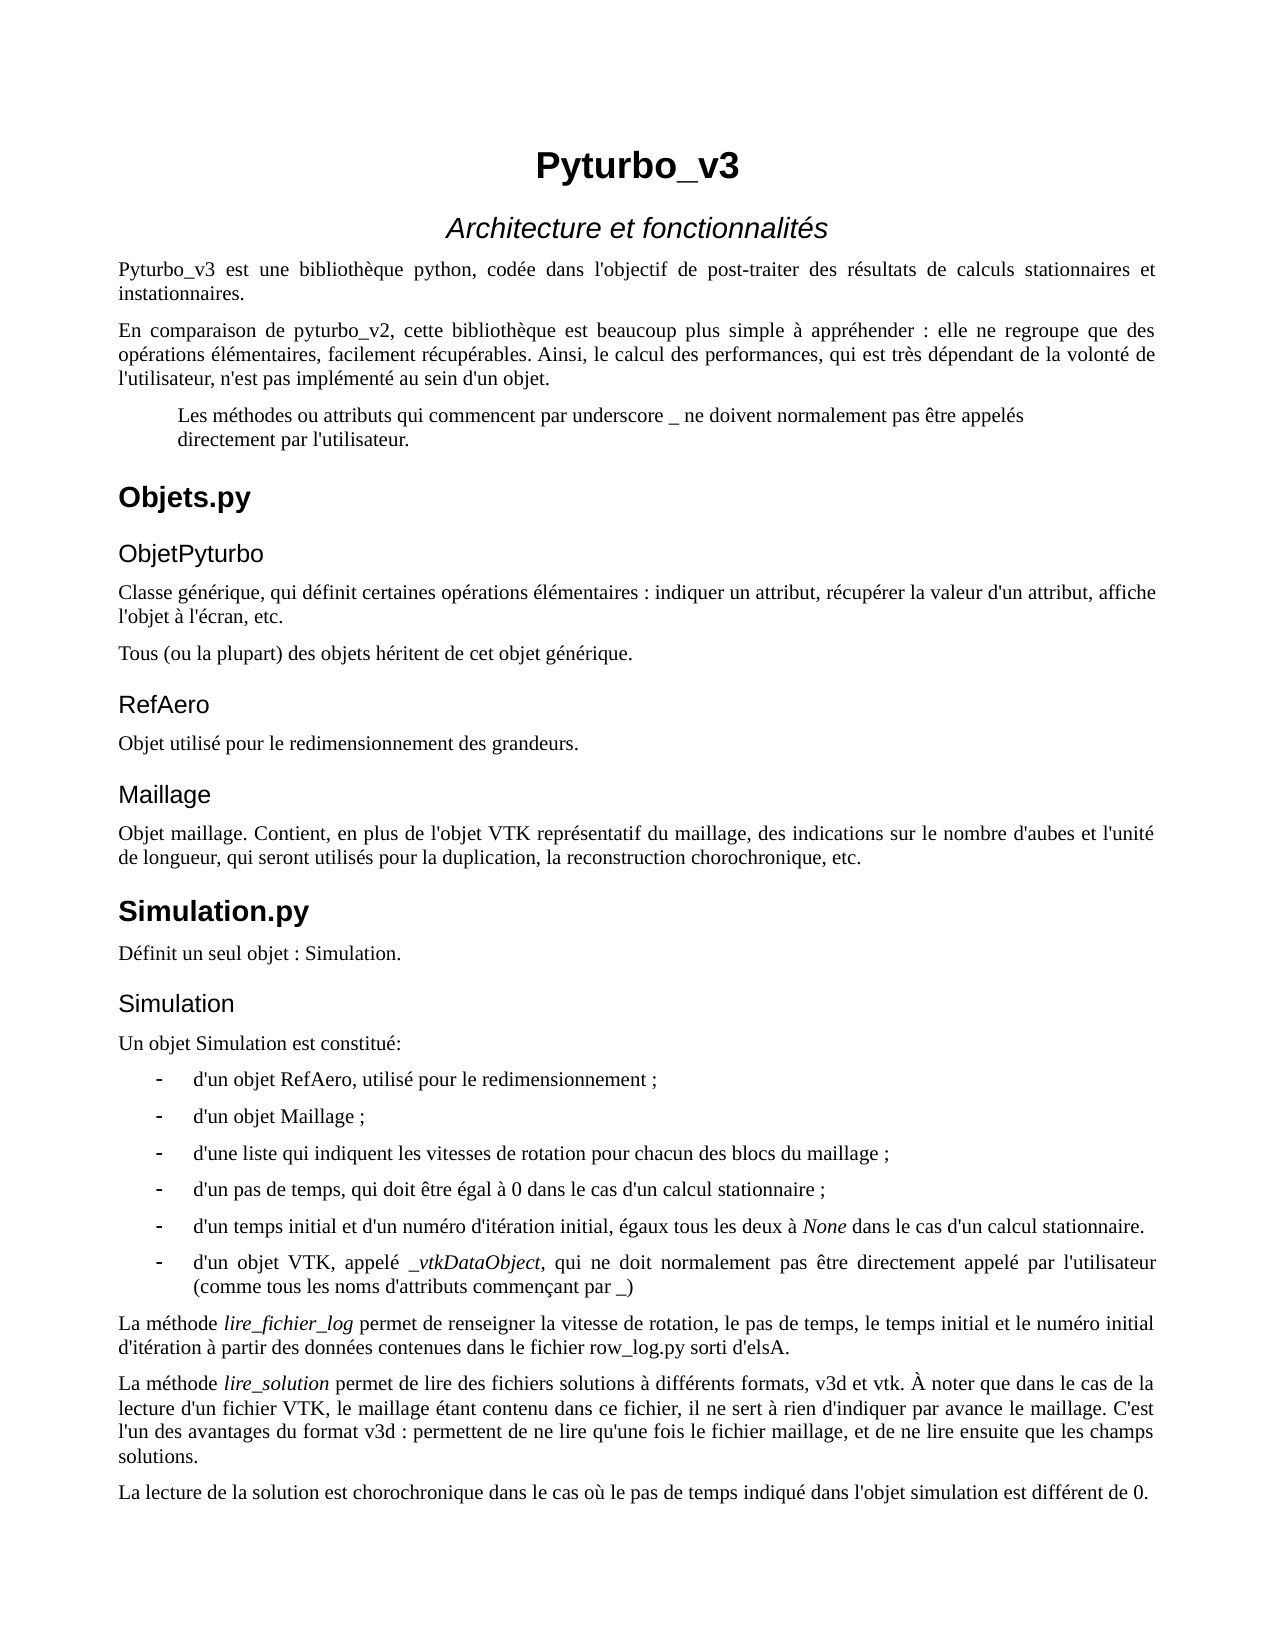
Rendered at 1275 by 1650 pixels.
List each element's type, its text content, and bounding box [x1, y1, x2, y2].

text Tous (ou la plupart) des objets héritent de cet objet générique. [118, 641, 1157, 665]
subtitle Simulation.py [118, 894, 1157, 928]
list d'un objet Maillage ; [156, 1104, 1157, 1128]
text En comparaison de pyturbo_v2, cette bibliothèque est beaucoup plus simple à appréhender : elle ne regroupe que des opérations élémentaires, facilement récupérables. Ainsi, le calcul des performances, qui est très dépendant de la volonté de l'utilisateur, n'est pas implémenté au sein d'un objet. [118, 318, 1157, 390]
list d'un objet VTK, appelé _vtkDataObject, qui ne doit normalement pas être directement appelé par l'utilisateur (comme tous les noms d'attributs commençant par _) [156, 1250, 1157, 1298]
text La méthode lire_fichier_log permet de renseigner la vitesse de rotation, le pas de temps, le temps initial et le numéro initial d'itération à partir des données contenues dans le fichier row_log.py sorti d'elsA. [118, 1311, 1157, 1359]
text La méthode lire_solution permet de lire des fichiers solutions à différents formats, v3d et vtk. À noter que dans le cas de la lecture d'un fichier VTK, le maillage étant contenu dans ce fichier, il ne sert à rien d'indiquer par avance le maillage. C'est l'un des avantages du format v3d : permettent de ne lire qu'une fois le fichier maillage, et de ne lire ensuite que les champs solutions. [118, 1371, 1157, 1468]
text Les méthodes ou attributs qui commencent par underscore _ ne doivent normalement pas être appelés directement par l'utilisateur. [177, 403, 1098, 451]
text Pyturbo_v3 est une bibliothèque python, codée dans l'objectif de post-traiter des résultats de calculs stationnaires et instationnaires. [118, 257, 1157, 305]
list d'un objet RefAero, utilisé pour le redimensionnement ; [156, 1067, 1157, 1091]
list d'une liste qui indiquent les vitesses de rotation pour chacun des blocs du maillage ; [156, 1140, 1157, 1164]
text Classe générique, qui définit certaines opérations élémentaires : indiquer un attribut, récupérer la valeur d'un attribut, affiche l'objet à l'écran, etc. [118, 580, 1157, 628]
text Objet maillage. Contient, en plus de l'objet VTK représentatif du maillage, des indications sur le nombre d'aubes et l'unité de longueur, qui seront utilisés pour la duplication, la reconstruction chorochronique, etc. [118, 821, 1157, 869]
text La lecture de la solution est chorochronique dans le cas où le pas de temps indiqué dans l'objet simulation est différent de 0. [118, 1480, 1157, 1504]
list d'un temps initial et d'un numéro d'itération initial, égaux tous les deux à None dans le cas d'un calcul stationnaire. [156, 1213, 1157, 1238]
text Objet utilisé pour le redimensionnement des grandeurs. [118, 731, 1157, 755]
subtitle Objets.py [118, 480, 1157, 514]
list d'un pas de temps, qui doit être égal à 0 dans le cas d'un calcul stationnaire ; [156, 1177, 1157, 1201]
text Définit un seul objet : Simulation. [118, 940, 1157, 964]
subtitle Architecture et fonctionnalités [118, 211, 1157, 245]
subtitle Simulation [118, 989, 1157, 1018]
subtitle ObjetPyturbo [118, 539, 1157, 567]
subtitle Maillage [118, 780, 1157, 809]
subtitle RefAero [118, 690, 1157, 718]
title Pyturbo_v3 [118, 143, 1157, 186]
text Un objet Simulation est constitué: [118, 1031, 1157, 1055]
